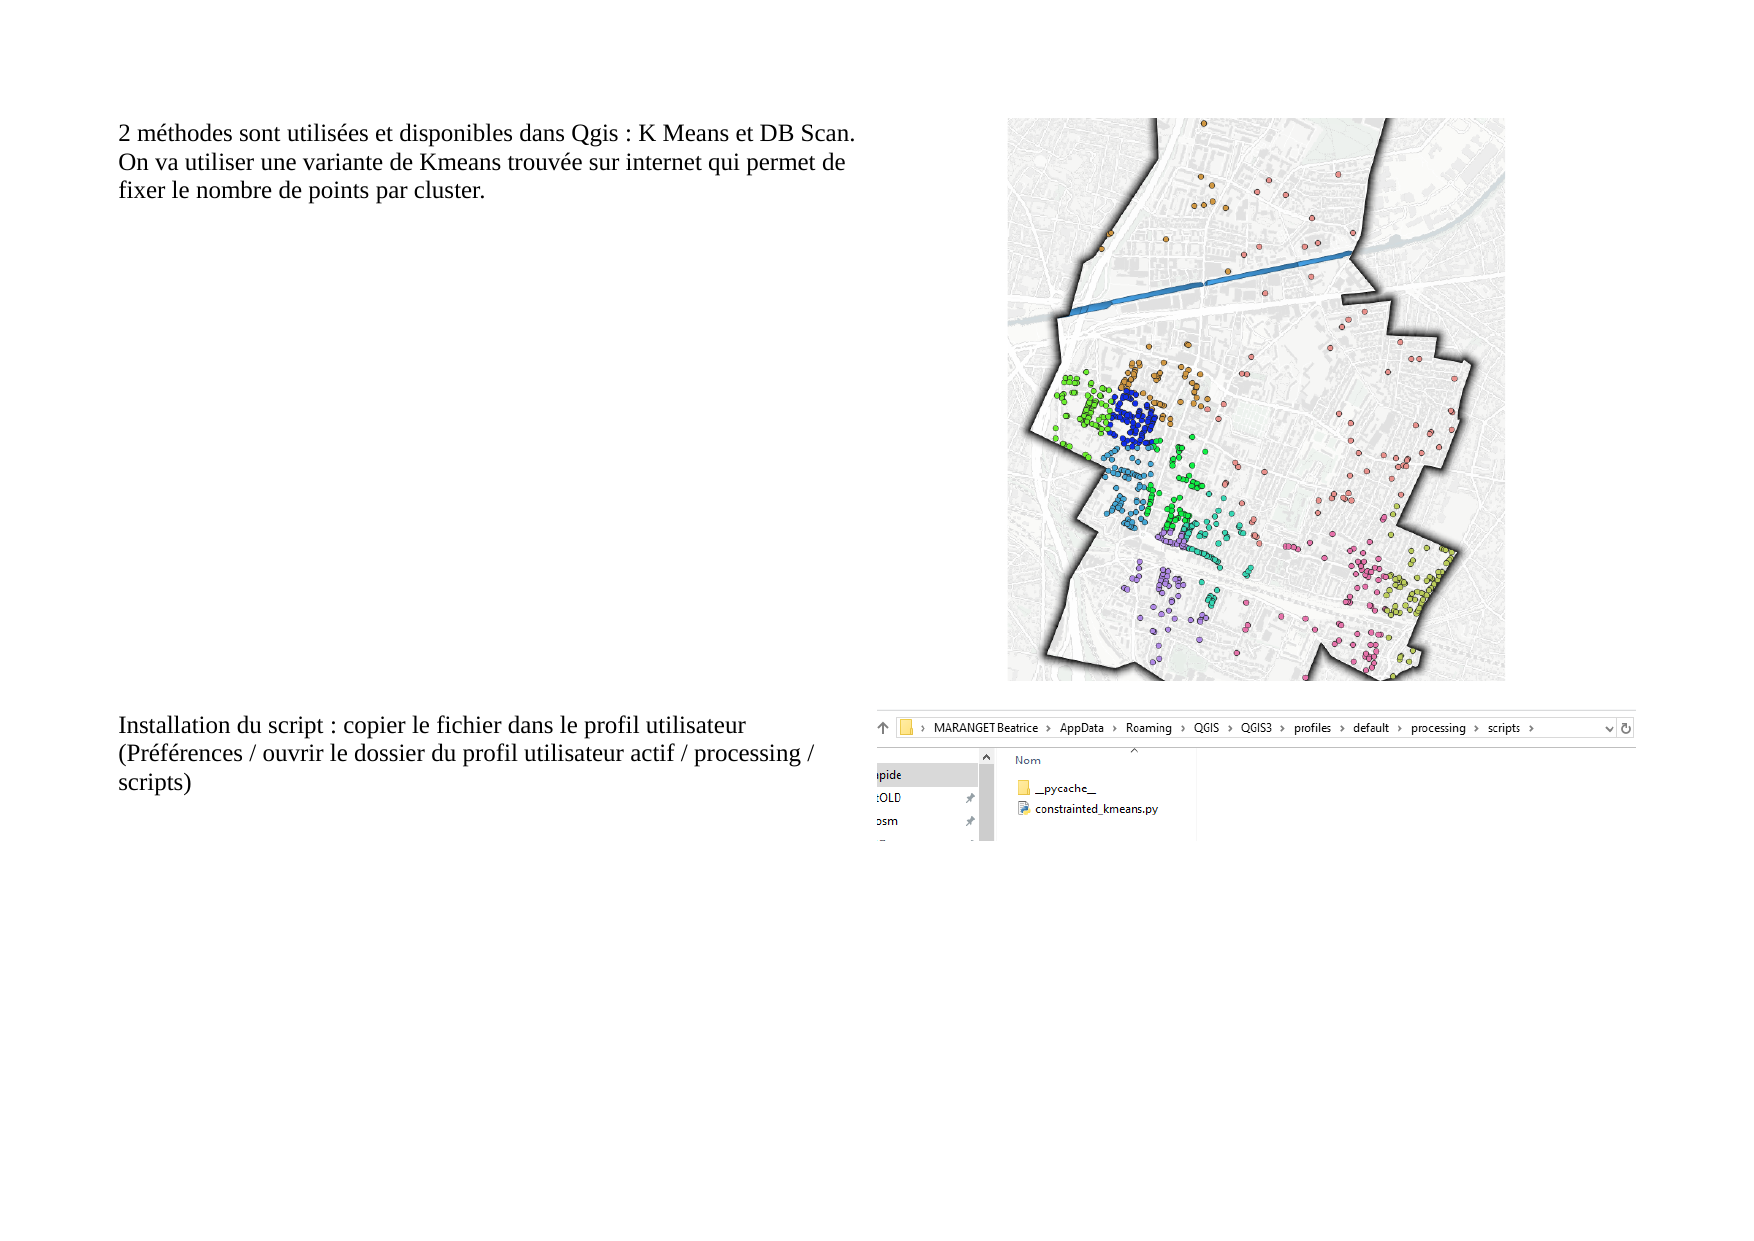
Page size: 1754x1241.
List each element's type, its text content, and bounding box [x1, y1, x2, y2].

picture [877, 709, 1636, 841]
table_cell [877, 841, 1636, 870]
picture [1007, 118, 1506, 681]
table_cell Installation du script : copier le fichier dans le profil utilisateur (Préférences / ouvrir le dossier du profil utilisateur actif / processing / scripts) [118, 710, 877, 870]
table_cell [877, 118, 1636, 709]
table_cell 2 méthodes sont utilisées et disponibles dans Qgis : K Means et DB Scan. On va utiliser une variante de Kmeans trouvée sur internet qui permet de fixer le nombre de points par cluster. [118, 118, 877, 710]
